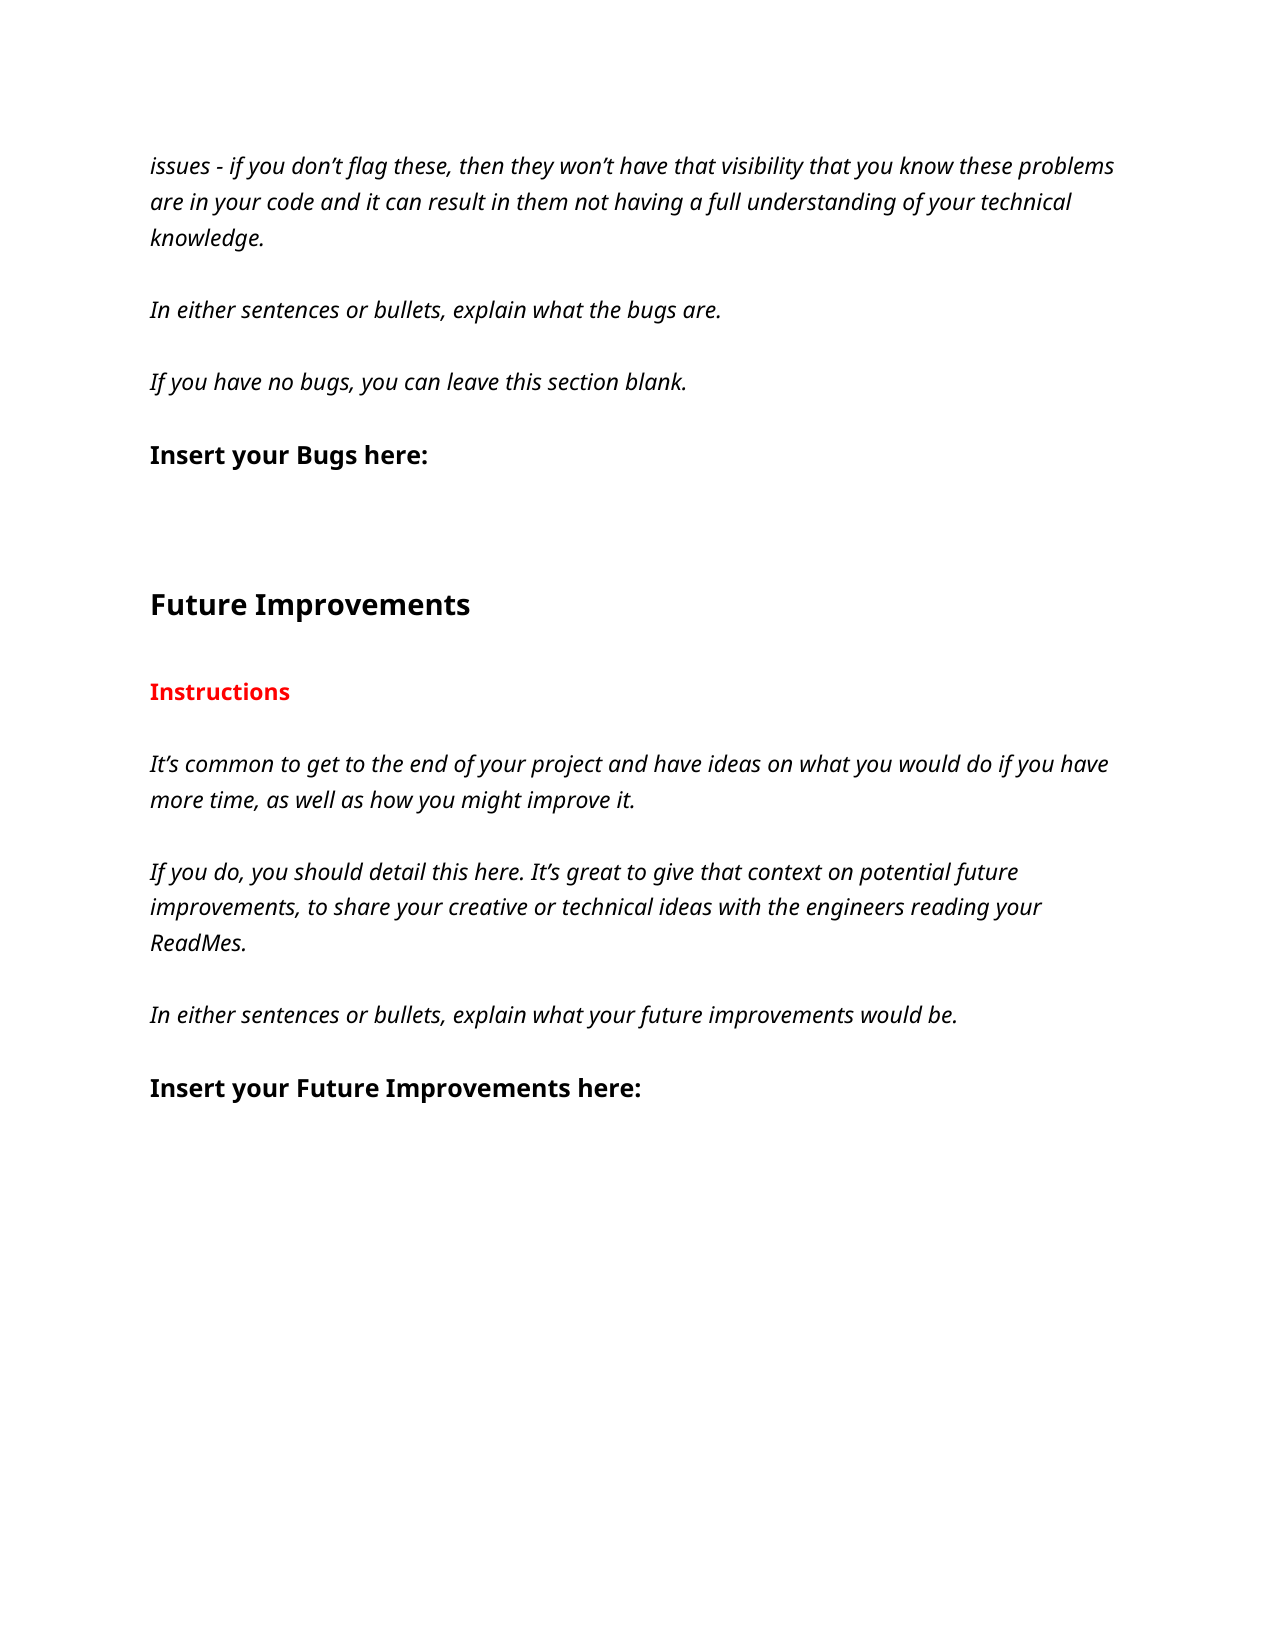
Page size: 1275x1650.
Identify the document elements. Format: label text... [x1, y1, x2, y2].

text In either sentences or bullets, explain what the bugs are. [150, 294, 1125, 325]
text Instructions [150, 676, 1125, 707]
text In either sentences or bullets, explain what your future improvements would be. [150, 999, 1125, 1030]
text It’s common to get to the end of your project and have ideas on what you would do if you have more time, as well as how you might improve it. [150, 748, 1125, 815]
text Future Improvements [150, 584, 1125, 624]
text Insert your Future Improvements here: [150, 1071, 1125, 1105]
text Insert your Bugs here: [150, 437, 1125, 472]
text If you do, you should detail this here. It’s great to give that context on potential future improvements, to share your creative or technical ideas with the engineers reading your ReadMes. [150, 855, 1125, 958]
text If you have no bugs, you can leave this section blank. [150, 366, 1125, 397]
text issues - if you don’t flag these, then they won’t have that visibility that you know these problems are in your code and it can result in them not having a full understanding of your technical knowledge. [150, 150, 1125, 253]
